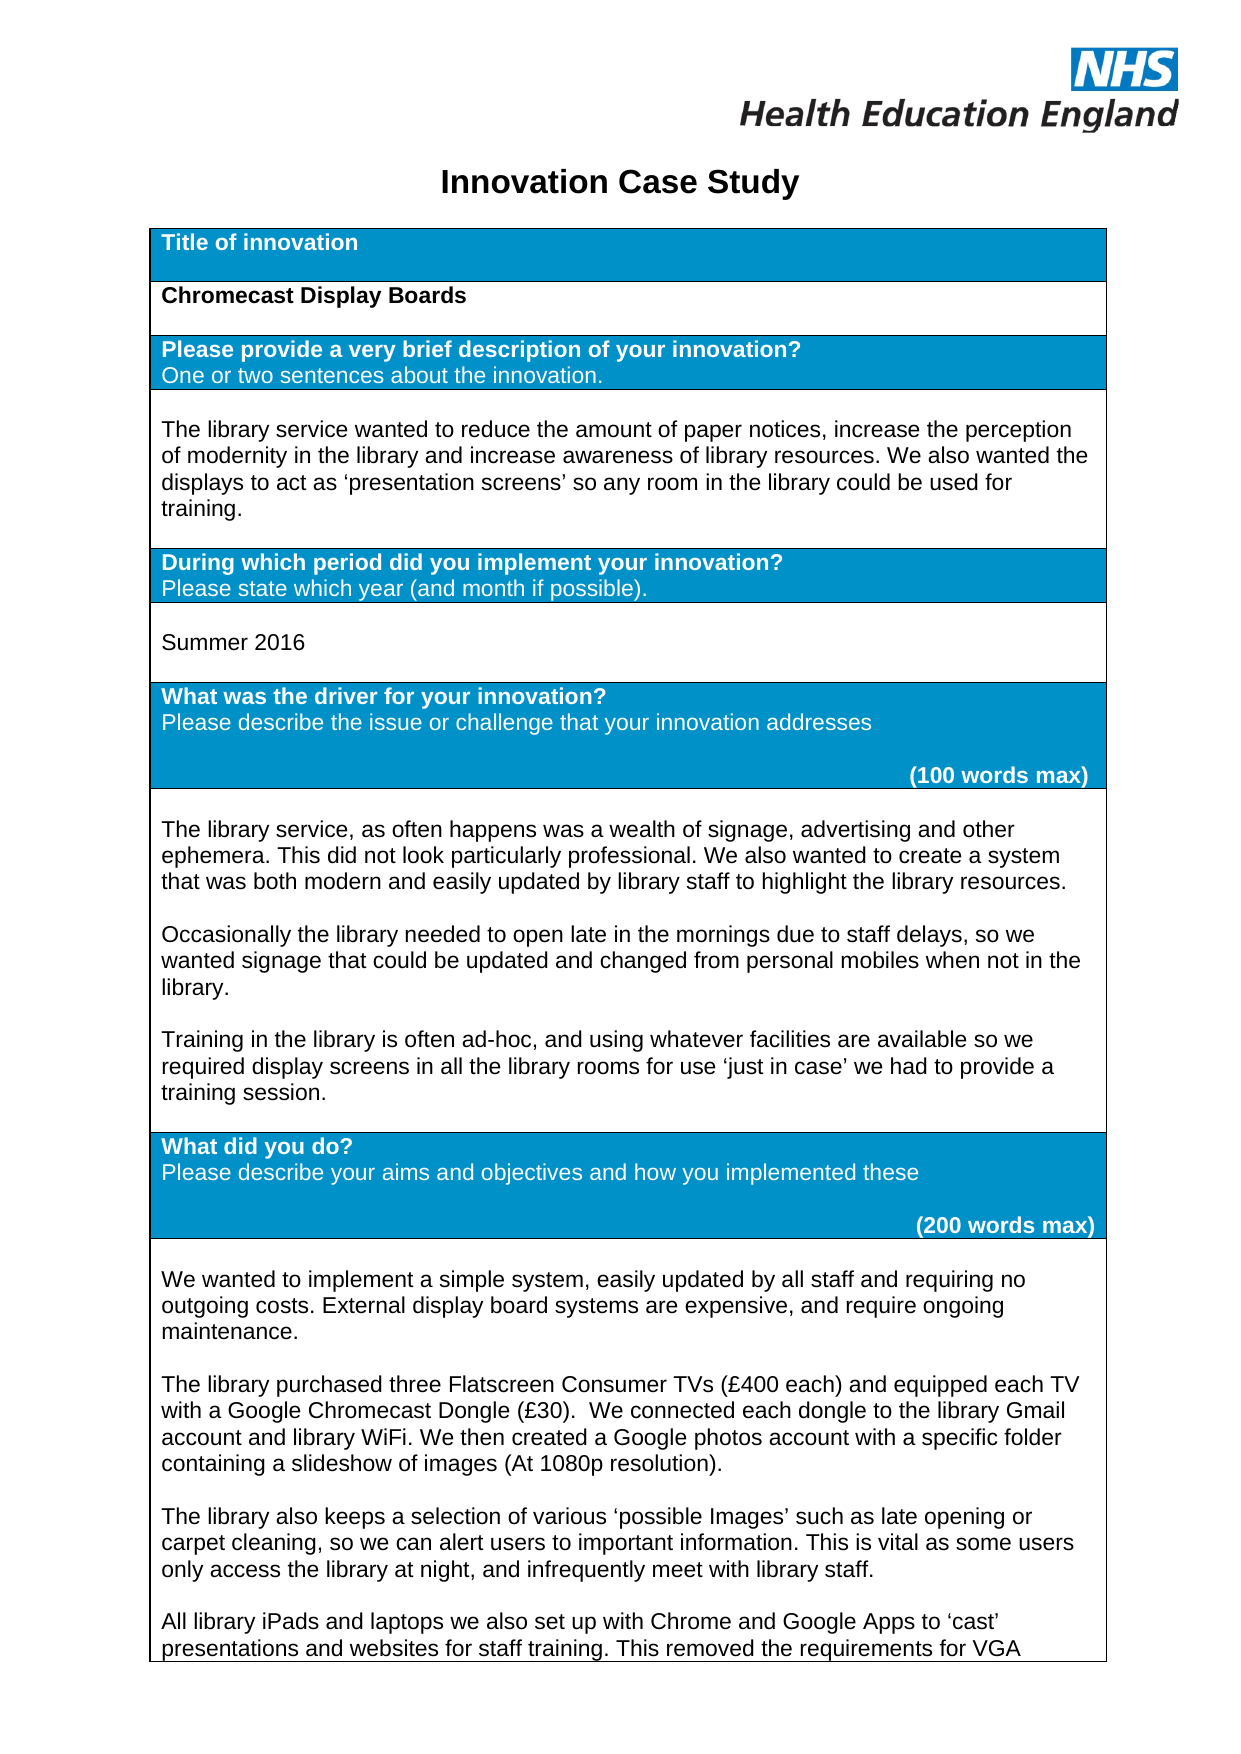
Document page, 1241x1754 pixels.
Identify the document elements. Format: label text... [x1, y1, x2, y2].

table_cell The library service, as often happens was a wealth of signage, advertising and other ephemera. This did not look particularly professional. We also wanted to create a system that was both modern and easily updated by library staff to highlight the library resources. Occasionally the library needed to open late in the mornings due to staff delays, so we wanted signage that could be updated and changed from personal mobiles when not in the library. Training in the library is often ad-hoc, and using whatever facilities are available so we required display screens in all the library rooms for use ‘just in case’ we had to provide a training session. [151, 789, 1106, 1132]
table_cell What did you do? Please describe your aims and objectives and how you implemented these (200 words max) [151, 1133, 1106, 1238]
table_cell The library service wanted to reduce the amount of paper notices, increase the perception of modernity in the library and increase awareness of library resources. We also wanted the displays to act as ‘presentation screens’ so any room in the library could be used for training. [151, 390, 1106, 548]
table_cell What was the driver for your innovation? Please describe the issue or challenge that your innovation addresses (100 words max) [151, 683, 1106, 788]
text Innovation Case Study [150, 118, 1090, 201]
table_cell During which period did you implement your innovation? Please state which year (and month if possible). [151, 549, 1106, 602]
table_cell Chromecast Display Boards [151, 282, 1106, 335]
table_header Title of innovation [151, 229, 1106, 281]
table_cell We wanted to implement a simple system, easily updated by all staff and requiring no outgoing costs. External display board systems are expensive, and require ongoing maintenance. The library purchased three Flatscreen Consumer TVs (£400 each) and equipped each TV with a Google Chromecast Dongle (£30). We connected each dongle to the library Gmail account and library WiFi. We then created a Google photos account with a specific folder containing a slideshow of images (At 1080p resolution). The library also keeps a selection of various ‘possible Images’ such as late opening or carpet cleaning, so we can alert users to important information. This is vital as some users only access the library at night, and infrequently meet with library staff. All library iPads and laptops we also set up with Chrome and Google Apps to ‘cast’ presentations and websites for staff training. This removed the requirements for VGA [151, 1239, 1106, 1661]
table_cell Summer 2016 [151, 603, 1106, 682]
table_cell Please provide a very brief description of your innovation? One or two sentences about the innovation. [151, 336, 1106, 389]
